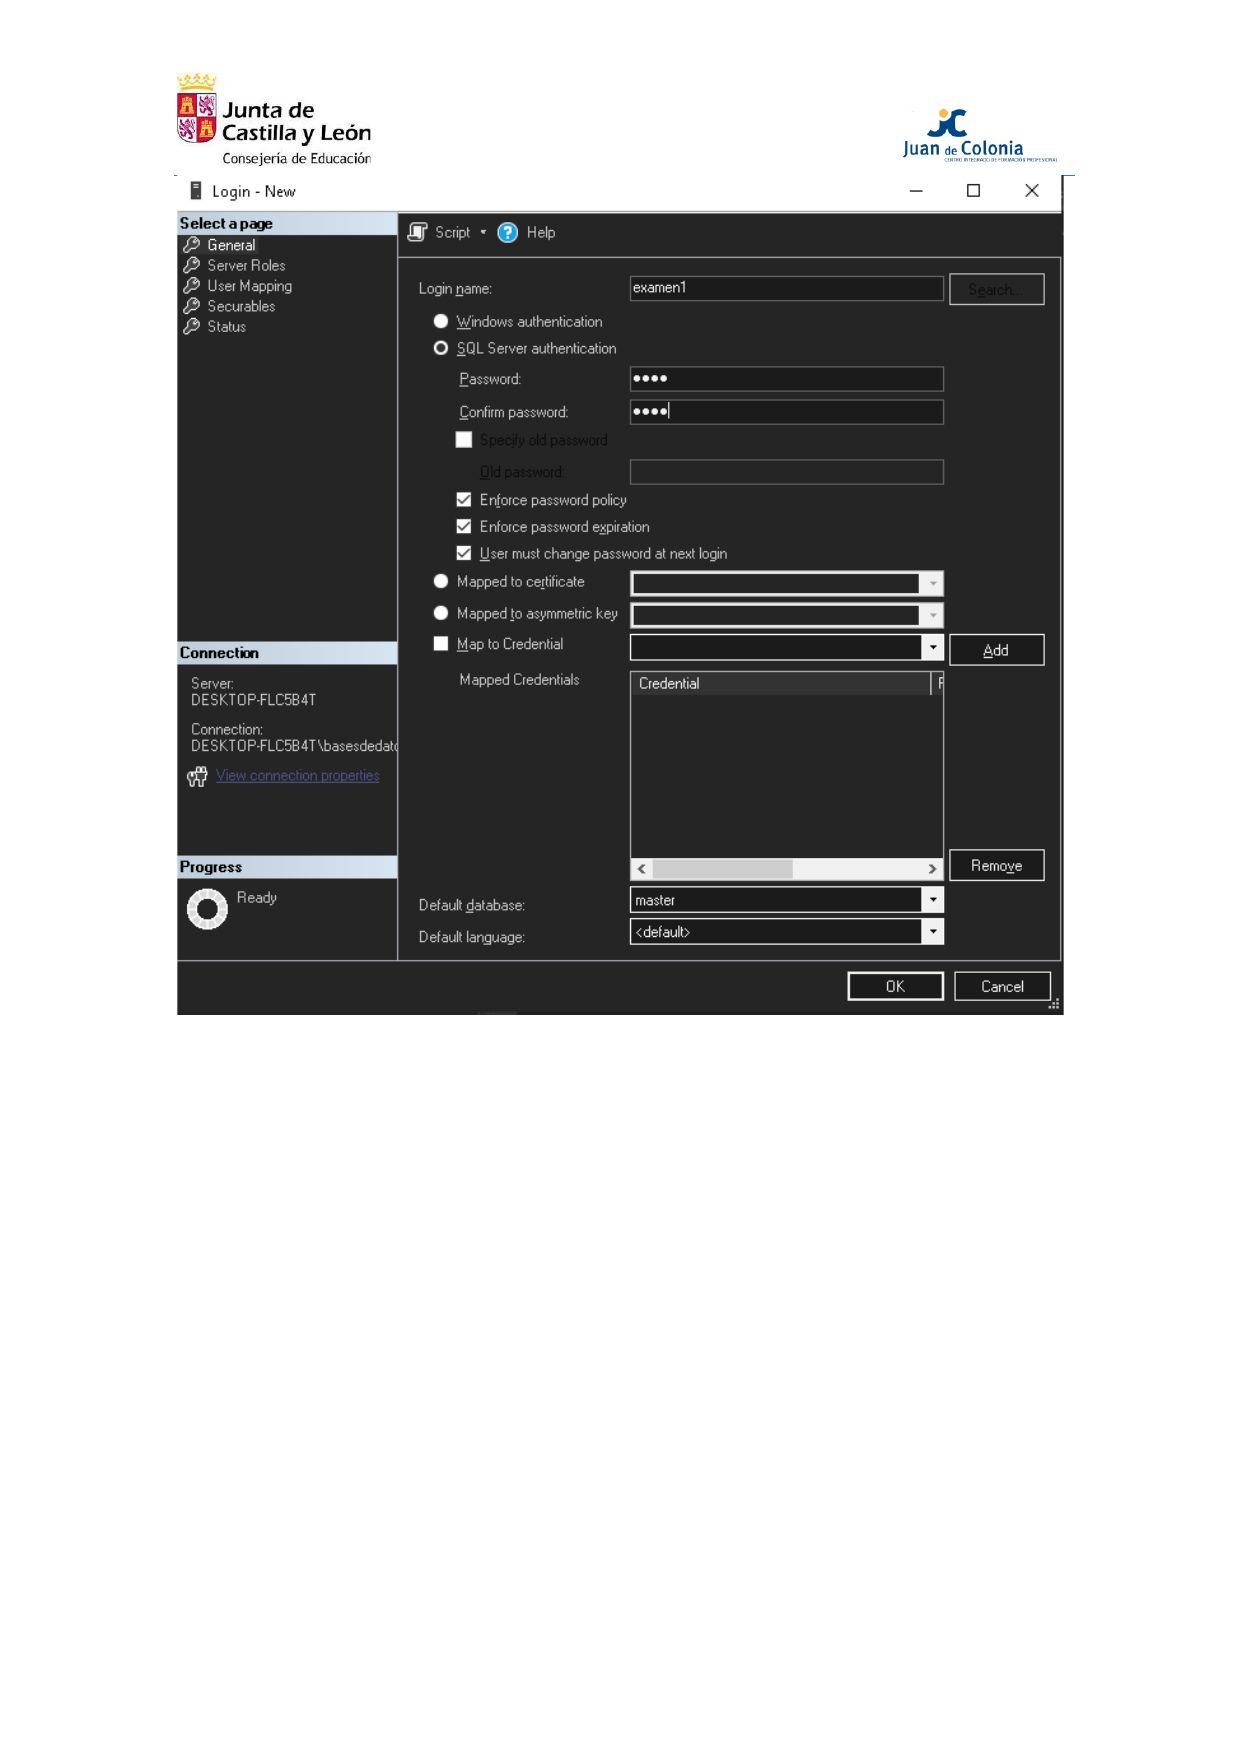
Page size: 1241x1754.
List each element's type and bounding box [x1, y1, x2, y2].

picture [177, 73, 371, 166]
picture [177, 175, 1064, 1015]
picture [902, 108, 1058, 162]
